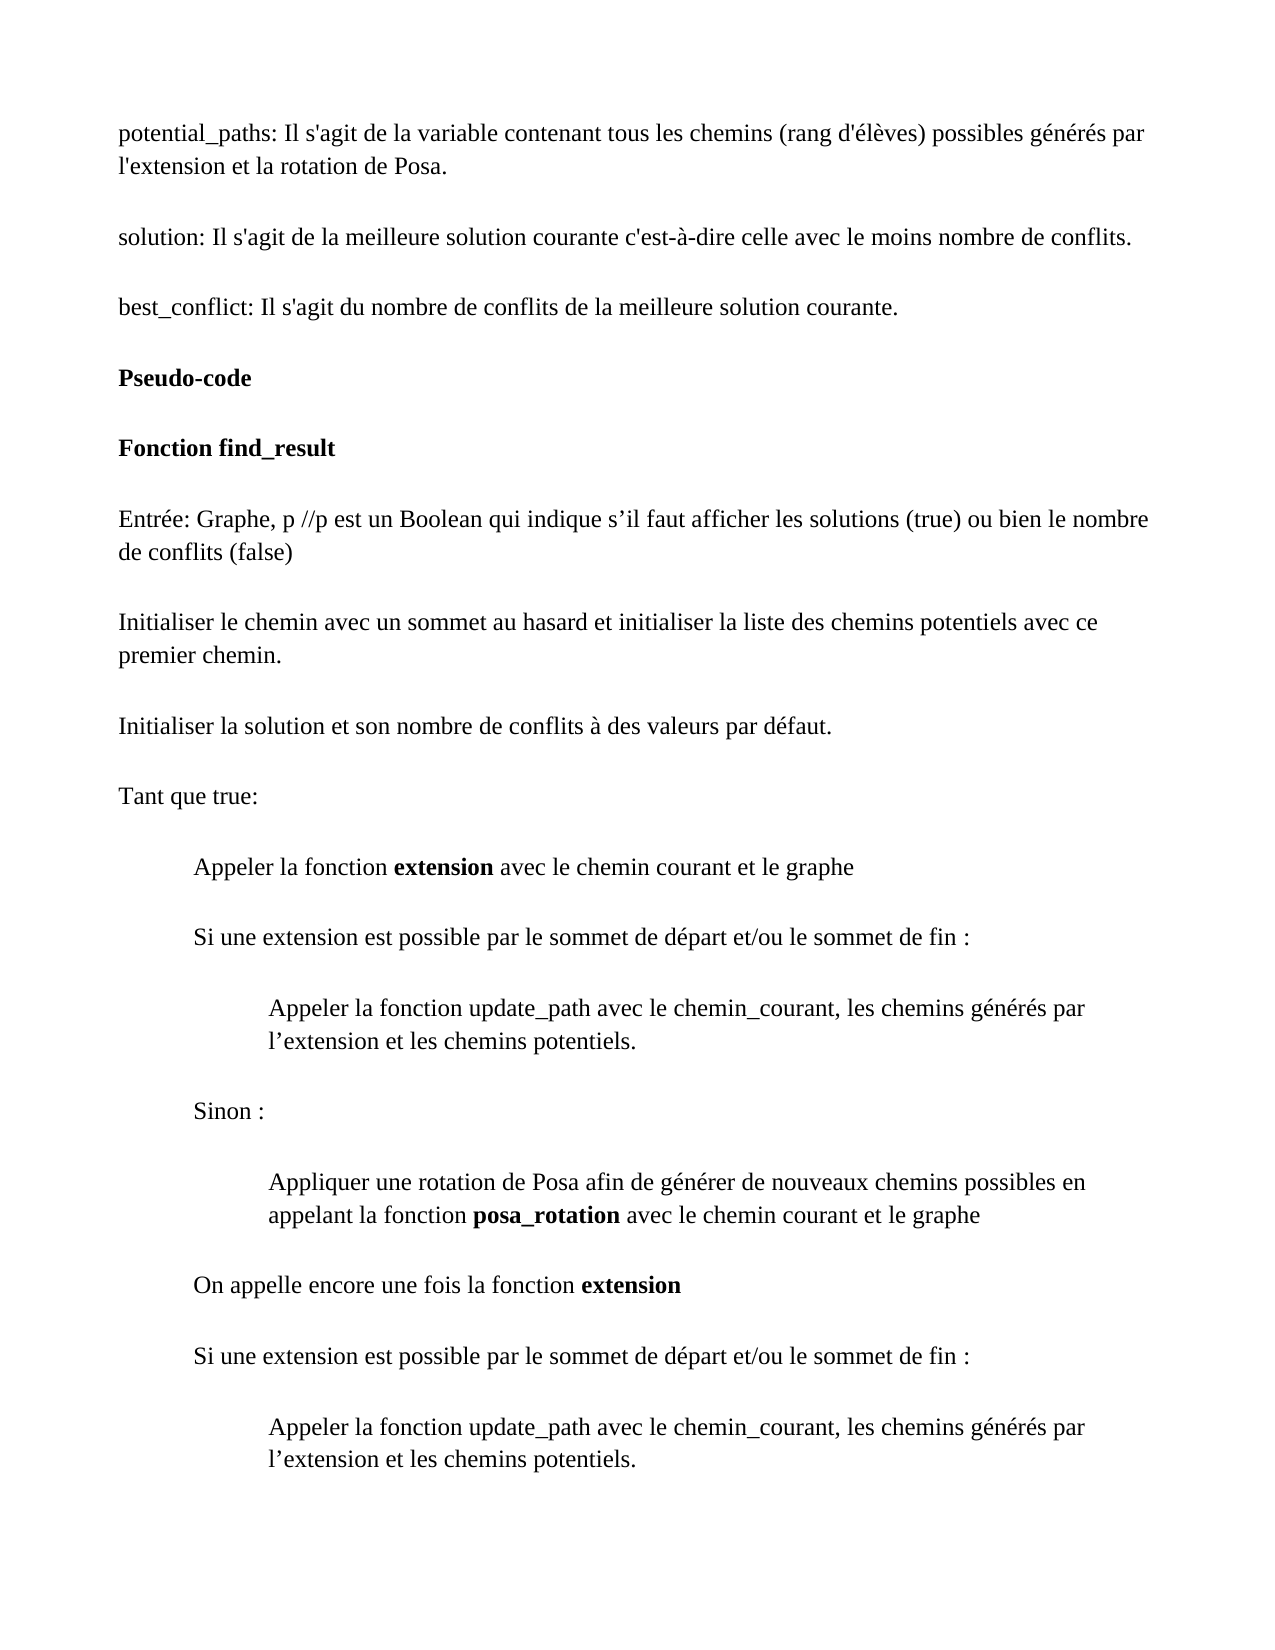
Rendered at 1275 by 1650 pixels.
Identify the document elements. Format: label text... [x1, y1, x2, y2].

text solution: Il s'agit de la meilleure solution courante c'est-à-dire celle avec le moins nombre de conflits. [118, 222, 1157, 250]
text Initialiser le chemin avec un sommet au hasard et initialiser la liste des chemins potentiels avec ce premier chemin. [118, 607, 1157, 669]
text Si une extension est possible par le sommet de départ et/ou le sommet de fin : [193, 1341, 1157, 1370]
text Sinon : [193, 1096, 1157, 1125]
text Appeler la fonction update_path avec le chemin_courant, les chemins générés par l’extension et les chemins potentiels. [268, 1412, 1157, 1473]
text Initialiser la solution et son nombre de conflits à des valeurs par défaut. [118, 711, 1157, 739]
text Appeler la fonction extension avec le chemin courant et le graphe [118, 852, 1157, 881]
text Pseudo-code [118, 363, 1157, 391]
text Fonction find_result [118, 433, 1157, 462]
text Appeler la fonction update_path avec le chemin_courant, les chemins générés par l’extension et les chemins potentiels. [268, 993, 1157, 1055]
text Tant que true: [118, 781, 1157, 810]
text On appelle encore une fois la fonction extension [118, 1271, 1157, 1299]
text best_conflict: Il s'agit du nombre de conflits de la meilleure solution courante. [118, 292, 1157, 321]
text Appliquer une rotation de Posa afin de générer de nouveaux chemins possibles en appelant la fonction posa_rotation avec le chemin courant et le graphe [268, 1167, 1157, 1229]
text potential_paths: Il s'agit de la variable contenant tous les chemins (rang d'élèves) possibles générés par l'extension et la rotation de Posa. [118, 118, 1157, 180]
text Entrée: Graphe, p //p est un Boolean qui indique s’il faut afficher les solutions (true) ou bien le nombre de conflits (false) [118, 504, 1157, 566]
text Si une extension est possible par le sommet de départ et/ou le sommet de fin : [193, 922, 1157, 951]
